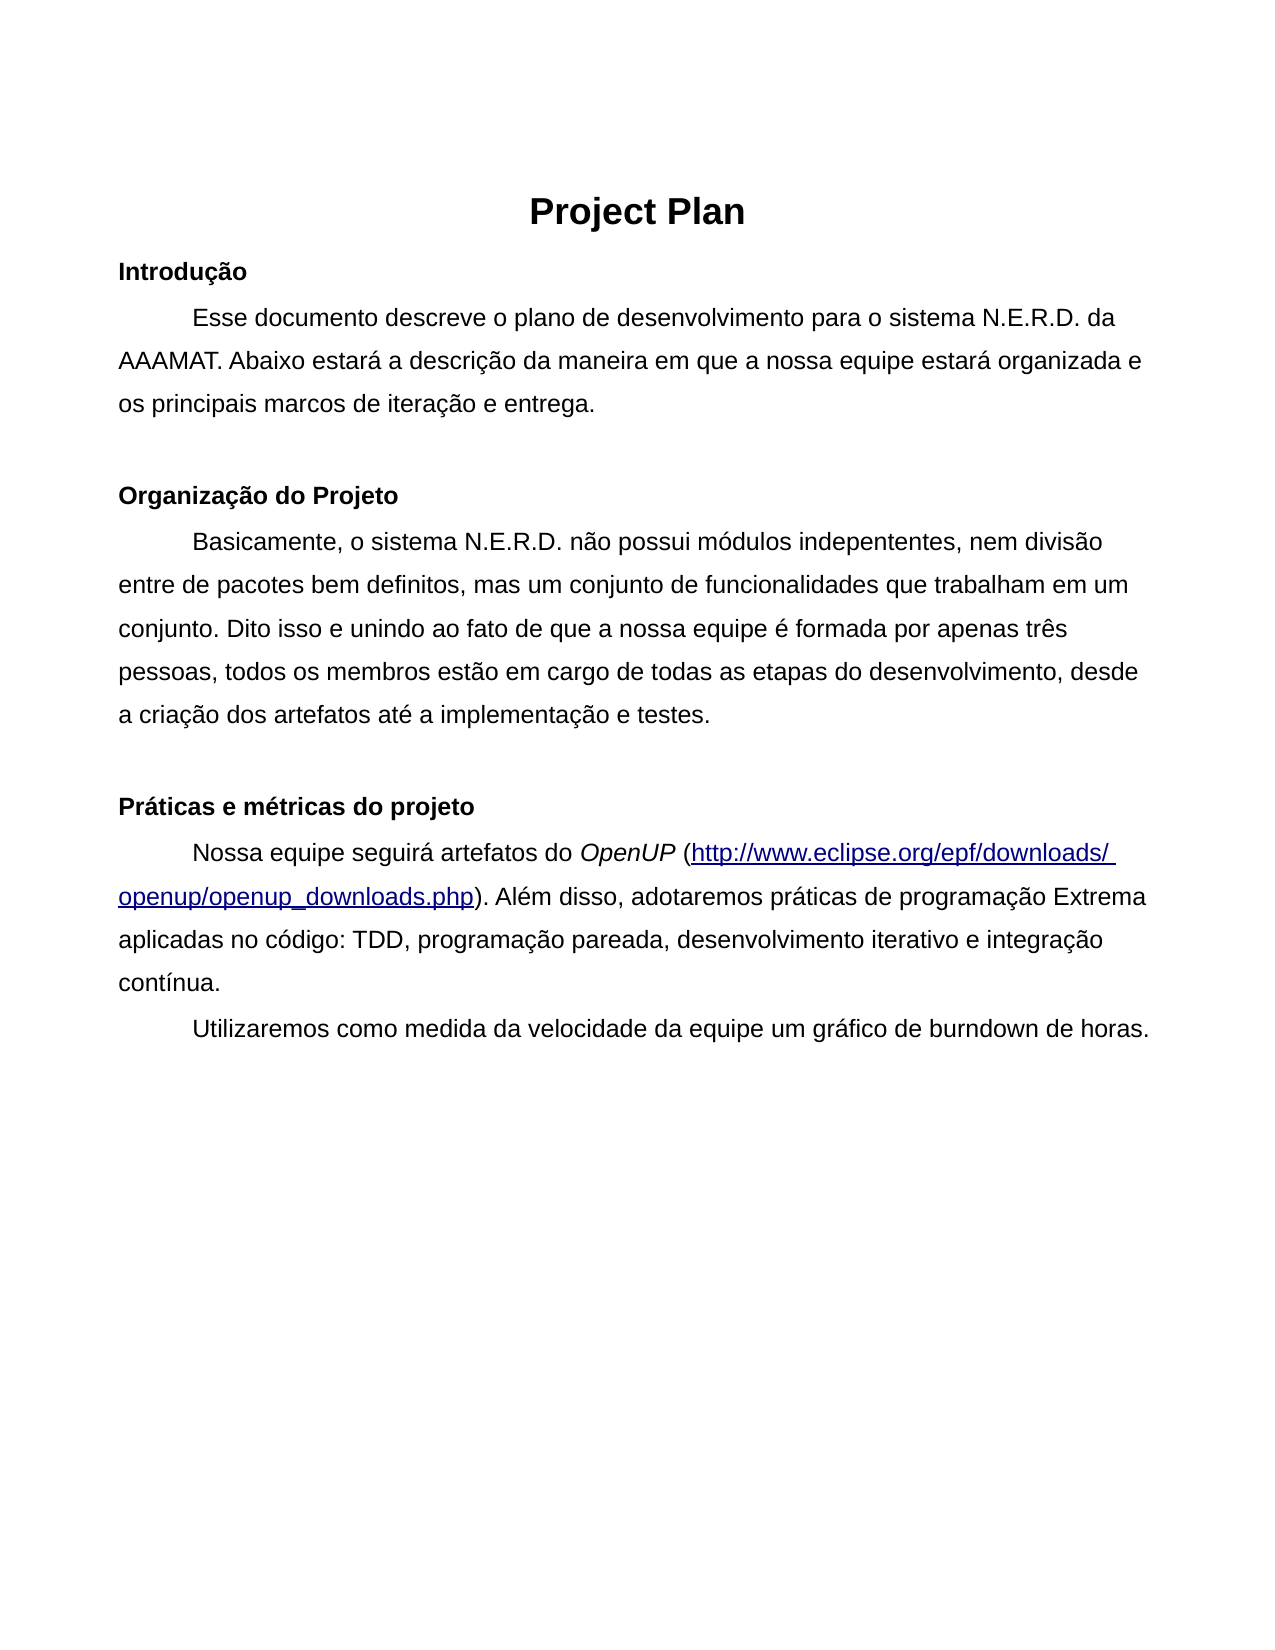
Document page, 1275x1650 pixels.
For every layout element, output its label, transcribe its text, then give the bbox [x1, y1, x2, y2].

text Basicamente, o sistema N.E.R.D. não possui módulos indepententes, nem divisão entre de pacotes bem definitos, mas um conjunto de funcionalidades que trabalham em um conjunto. Dito isso e unindo ao fato de que a nossa equipe é formada por apenas três pessoas, todos os membros estão em cargo de todas as etapas do desenvolvimento, desde a criação dos artefatos até a implementação e testes. [118, 527, 1157, 729]
text Utilizaremos como medida da velocidade da equipe um gráfico de burndown de horas. [118, 1014, 1157, 1043]
subtitle Práticas e métricas do projeto [118, 792, 1157, 821]
subtitle Organização do Projeto [118, 481, 1157, 510]
subtitle Introdução [118, 257, 1157, 285]
text Nossa equipe seguirá artefatos do OpenUP (http://www.eclipse.org/epf/downloads/ openup/openup_downloads.php). Além disso, adotaremos práticas de programação Extrema aplicadas no código: TDD, programação pareada, desenvolvimento iterativo e integração contínua. [118, 838, 1157, 996]
text Esse documento descreve o plano de desenvolvimento para o sistema N.E.R.D. da AAAMAT. Abaixo estará a descrição da maneira em que a nossa equipe estará organizada e os principais marcos de iteração e entrega. [118, 303, 1157, 418]
title Project Plan [118, 189, 1157, 232]
